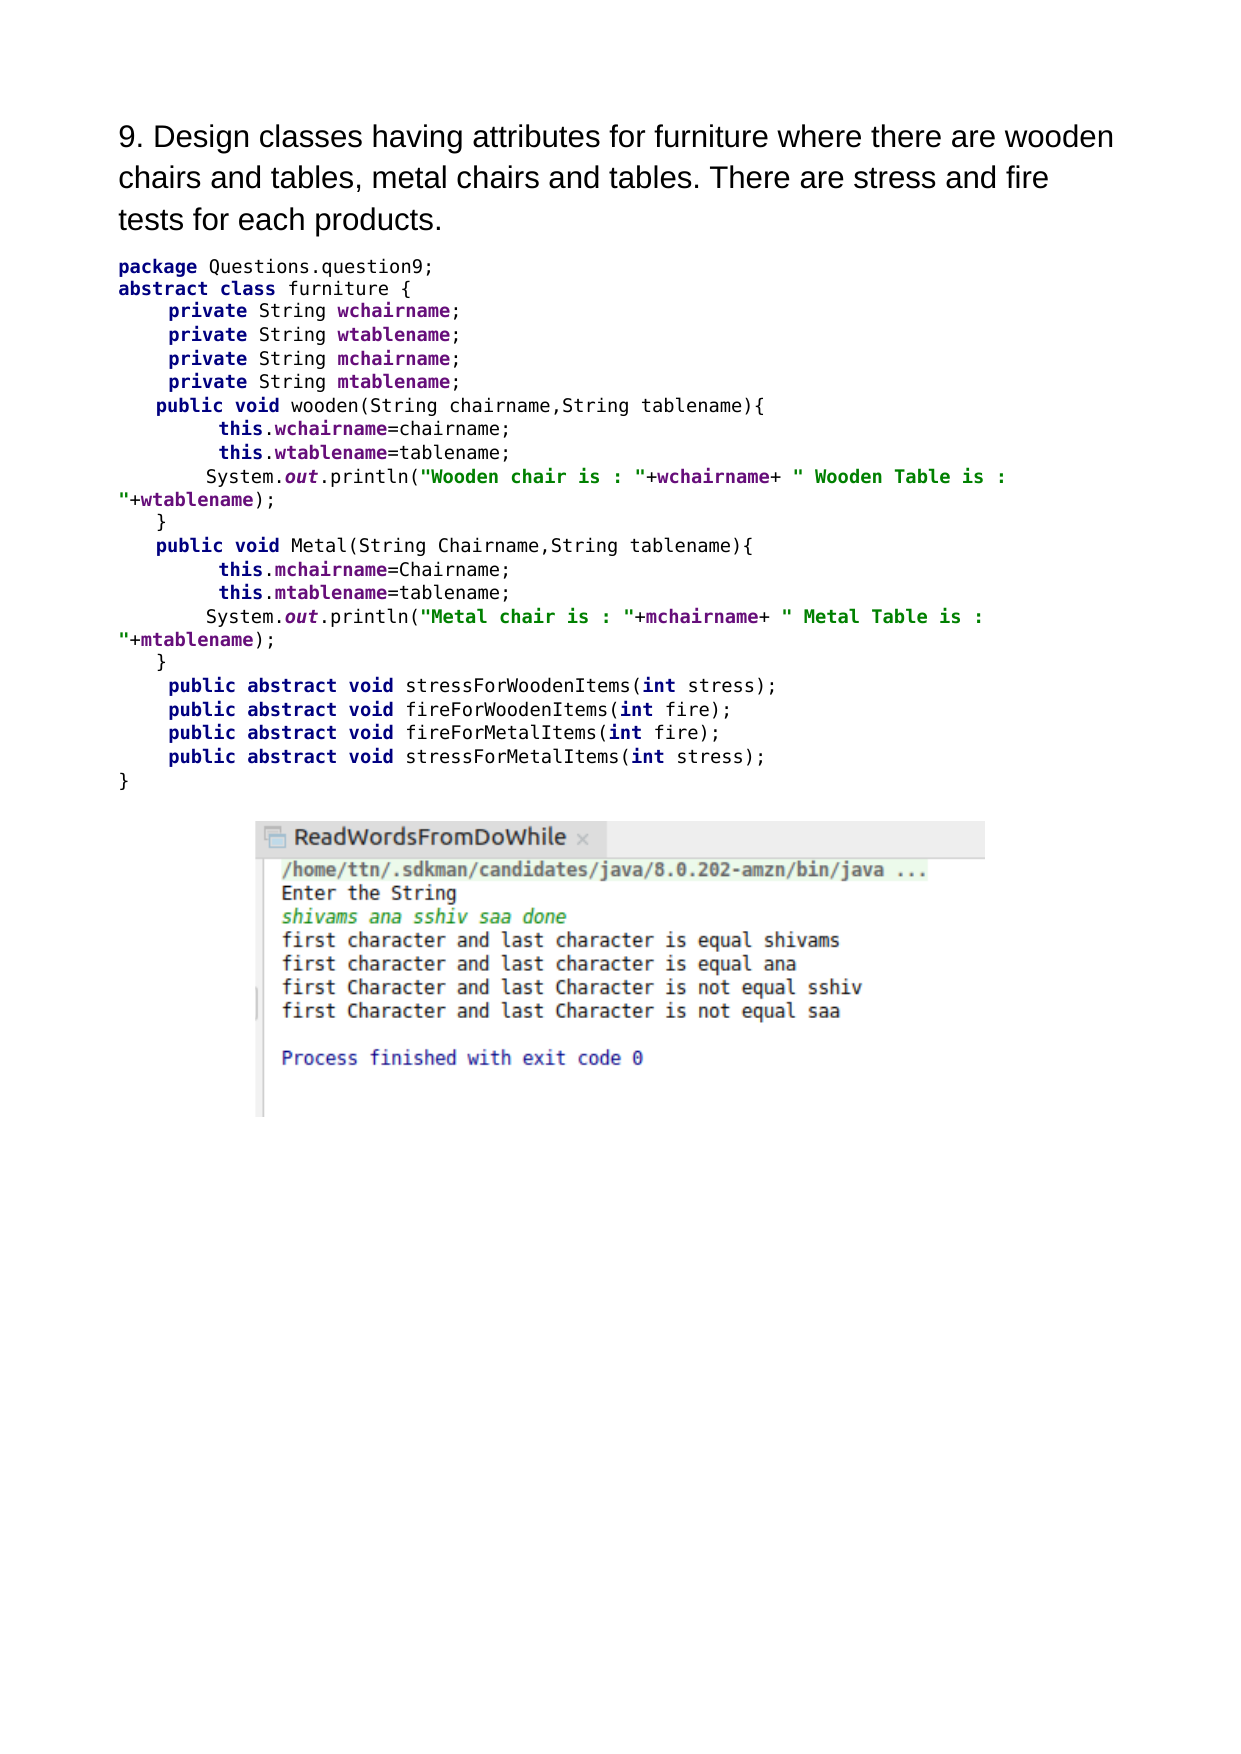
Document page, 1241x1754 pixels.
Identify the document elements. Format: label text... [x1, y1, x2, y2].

text this.mchairname=Chairname; [118, 558, 1122, 582]
picture [255, 821, 985, 1117]
text private String mtablename; [118, 371, 1122, 395]
text abstract class furniture { [118, 278, 1122, 300]
text } [118, 511, 1122, 535]
text } [118, 769, 1122, 791]
text public void Metal(String Chairname,String tablename){ [118, 535, 1122, 558]
text this.mtablename=tablename; [118, 582, 1122, 606]
text private String wtablename; [118, 324, 1122, 347]
text public abstract void stressForMetalItems(int stress); [118, 746, 1122, 769]
text 9. Design classes having attributes for furniture where there are wooden chairs and tables, metal chairs and tables. There are stress and fire tests for each products. [118, 118, 1122, 237]
text this.wtablename=tablename; [118, 442, 1122, 466]
text public void wooden(String chairname,String tablename){ [118, 395, 1122, 418]
text } [118, 651, 1122, 675]
text private String mchairname; [118, 347, 1122, 371]
text System.out.println("Wooden chair is : "+wchairname+ " Wooden Table is : "+wtablename); [118, 466, 1122, 511]
text public abstract void fireForMetalItems(int fire); [118, 722, 1122, 746]
text this.wchairname=chairname; [118, 418, 1122, 442]
text public abstract void fireForWoodenItems(int fire); [118, 699, 1122, 722]
text public abstract void stressForWoodenItems(int stress); [118, 675, 1122, 699]
text System.out.println("Metal chair is : "+mchairname+ " Metal Table is : "+mtablename); [118, 606, 1122, 651]
text private String wchairname; [118, 300, 1122, 324]
text package Questions.question9; [118, 256, 1122, 278]
